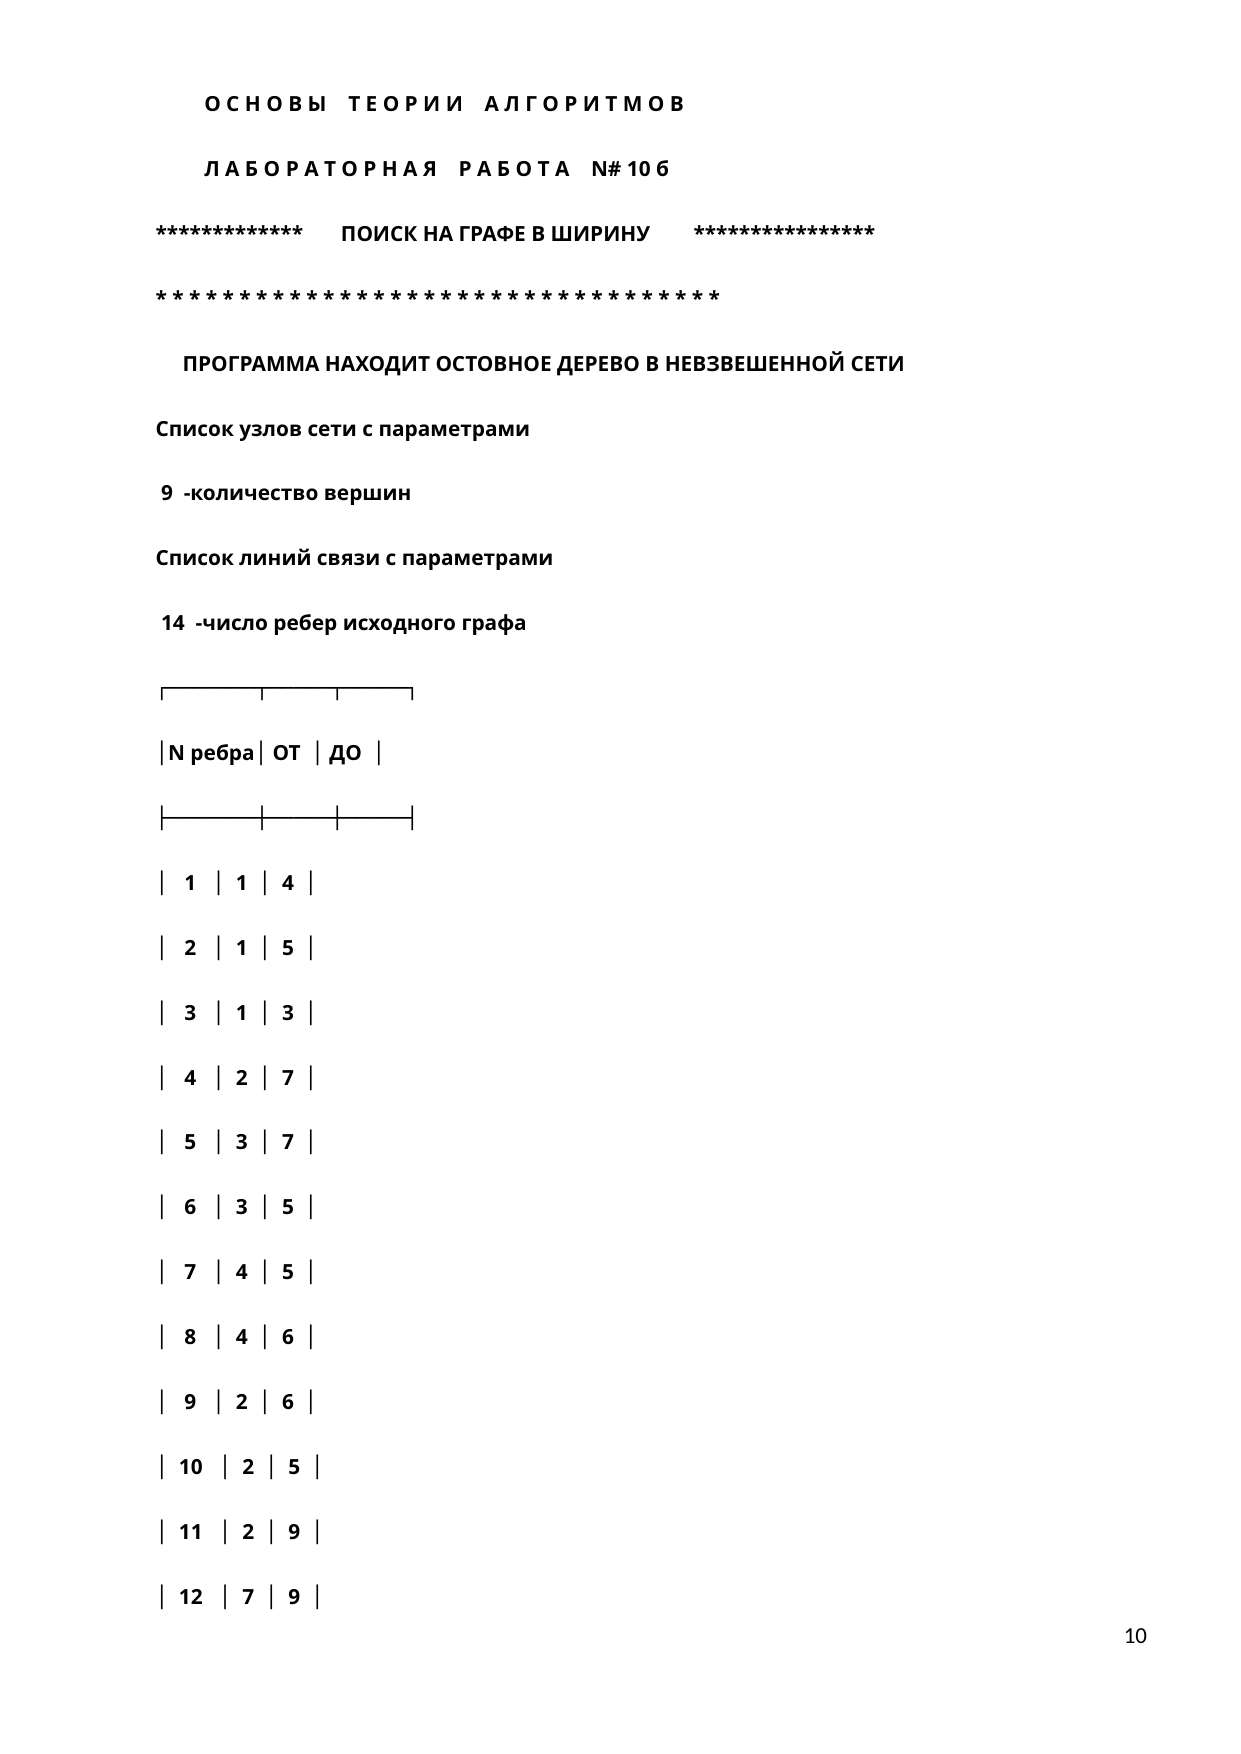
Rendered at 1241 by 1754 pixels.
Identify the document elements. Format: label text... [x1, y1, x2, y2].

text │ 6 │ 3 │ 5 │ [155, 1192, 1152, 1221]
text Список узлов сети с параметрами [155, 414, 1152, 442]
text ├───────┼─────┼─────┤ [155, 803, 1152, 831]
text * * * * * * * * * * * * * * * * * * * * * * * * * * * * * * * * * * [155, 284, 1152, 312]
text │ 3 │ 1 │ 3 │ [155, 998, 1152, 1026]
text │ 12 │ 7 │ 9 │ [155, 1582, 1152, 1610]
text │ 7 │ 4 │ 5 │ [155, 1257, 1152, 1286]
text │ 11 │ 2 │ 9 │ [155, 1517, 1152, 1545]
text │ 4 │ 2 │ 7 │ [155, 1063, 1152, 1091]
text ПРОГРАММА НАХОДИТ ОСТОВНОЕ ДЕРЕВО В НЕВЗВЕШЕННОЙ СЕТИ [155, 349, 1152, 377]
text Л А Б О Р А Т О Р Н А Я Р А Б О Т А N# 10 б [155, 154, 1152, 182]
text │ 10 │ 2 │ 5 │ [155, 1452, 1152, 1480]
text │N ребра│ ОТ │ ДО │ [155, 738, 1152, 767]
text │ 9 │ 2 │ 6 │ [155, 1387, 1152, 1416]
text │ 1 │ 1 │ 4 │ [155, 868, 1152, 896]
text 14 -число ребер исходного графа [155, 608, 1152, 637]
text ************* ПОИСК НА ГРАФЕ В ШИРИНУ **************** [155, 219, 1152, 247]
text ┌───────┬─────┬─────┐ [155, 673, 1152, 702]
text Список линий связи с параметрами [155, 543, 1152, 572]
text О С Н О В Ы Т Е О Р И И А Л Г О Р И Т М О В [155, 89, 1152, 118]
text │ 5 │ 3 │ 7 │ [155, 1127, 1152, 1156]
text │ 2 │ 1 │ 5 │ [155, 933, 1152, 961]
text │ 8 │ 4 │ 6 │ [155, 1322, 1152, 1351]
text 9 -количество вершин [155, 478, 1152, 507]
